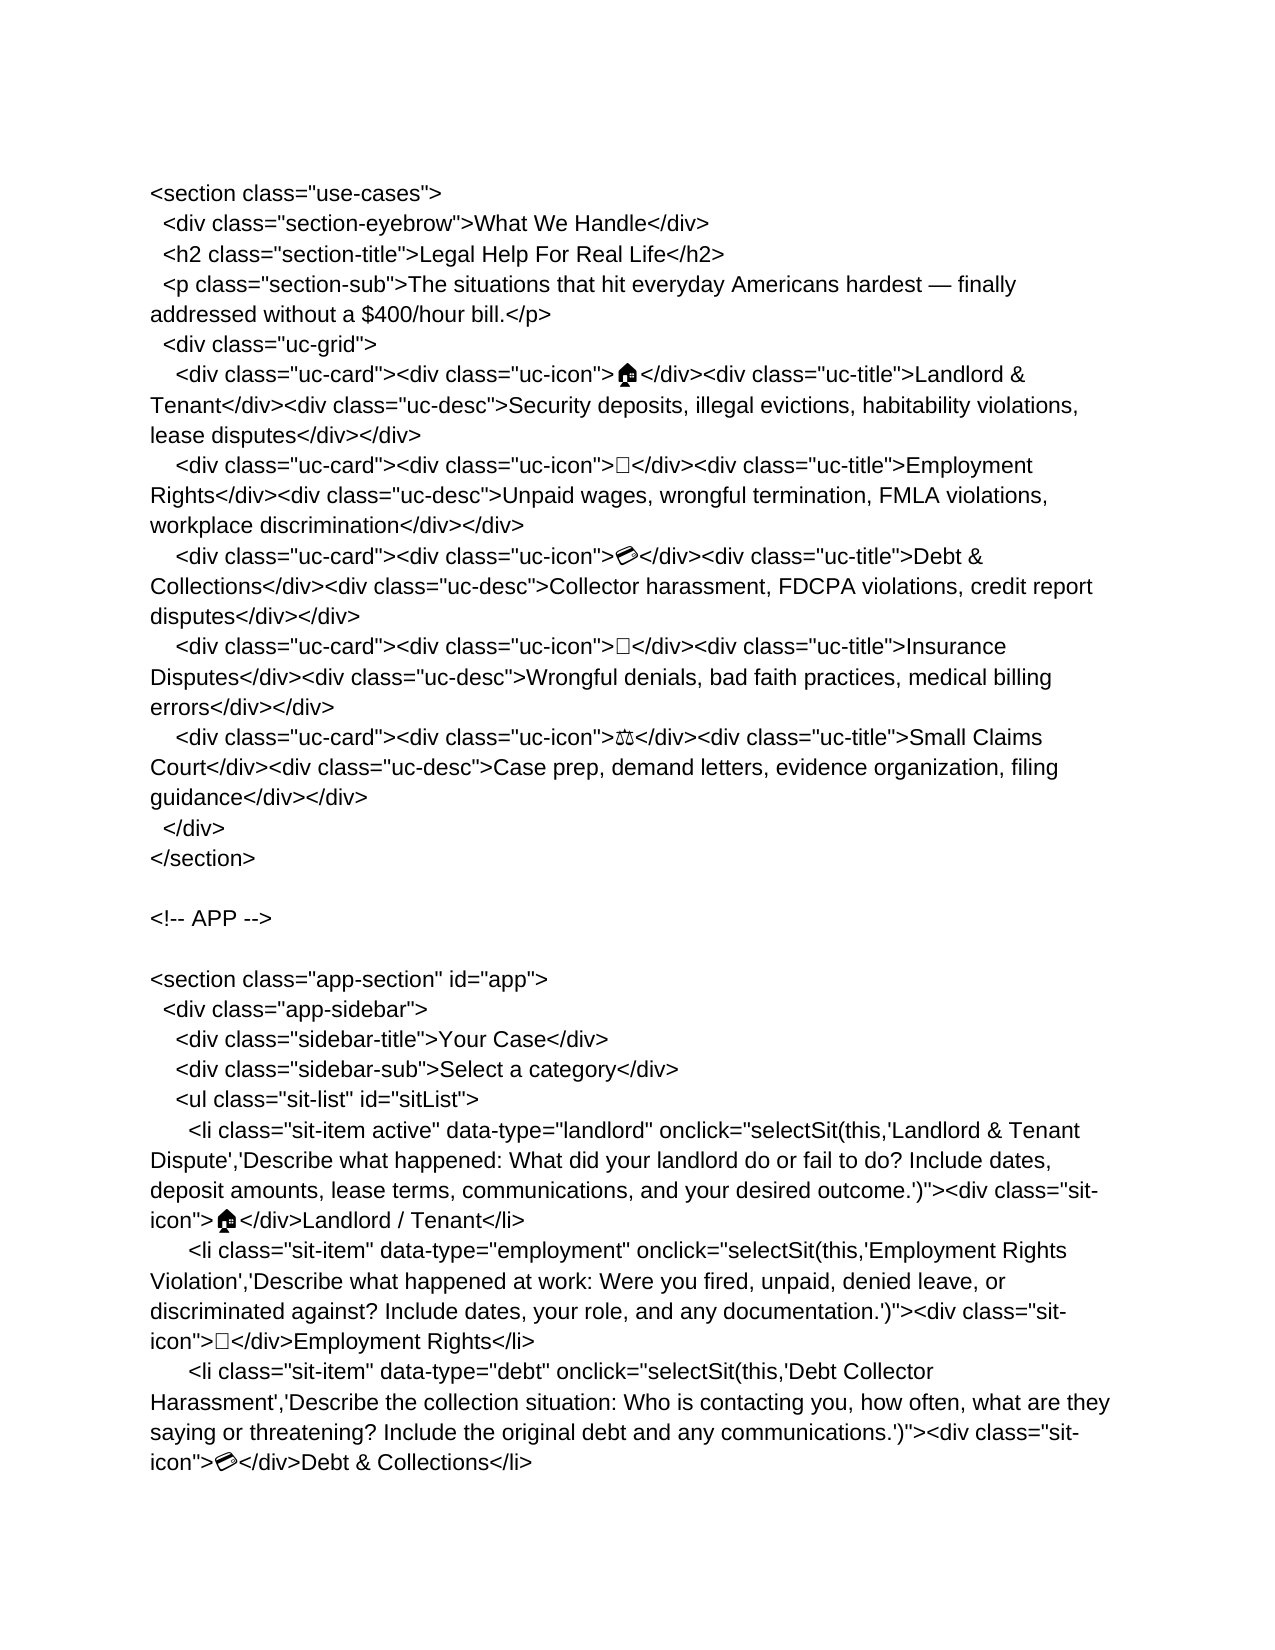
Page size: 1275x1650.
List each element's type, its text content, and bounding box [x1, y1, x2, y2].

text <div class="uc-grid"> [150, 331, 1125, 358]
text <li class="sit-item active" data-type="landlord" onclick="selectSit(this,'Landlord & Tenant Dispute','Describe what happened: What did your landlord do or fail to do? Include dates, deposit amounts, lease terms, communications, and your desired outcome.')"><div class="sit-icon">🏠</div>Landlord / Tenant</li> [150, 1117, 1125, 1234]
text <!-- APP --> [150, 905, 1125, 932]
text <div class="uc-card"><div class="uc-icon">⚖️</div><div class="uc-title">Small Claims Court</div><div class="uc-desc">Case prep, demand letters, evidence organization, filing guidance</div></div> [150, 724, 1125, 811]
text <section class="app-section" id="app"> [150, 966, 1125, 992]
text <div class="uc-card"><div class="uc-icon">💳</div><div class="uc-title">Debt & Collections</div><div class="uc-desc">Collector harassment, FDCPA violations, credit report disputes</div></div> [150, 543, 1125, 629]
text <section class="use-cases"> [150, 180, 1125, 207]
text <li class="sit-item" data-type="employment" onclick="selectSit(this,'Employment Rights Violation','Describe what happened at work: Were you fired, unpaid, denied leave, or discriminated against? Include dates, your role, and any documentation.')"><div class="sit-icon">💼</div>Employment Rights</li> [150, 1237, 1125, 1354]
text <div class="uc-card"><div class="uc-icon">💼</div><div class="uc-title">Employment Rights</div><div class="uc-desc">Unpaid wages, wrongful termination, FMLA violations, workplace discrimination</div></div> [150, 452, 1125, 539]
text </section> [150, 845, 1125, 871]
text </div> [150, 814, 1125, 841]
text <ul class="sit-list" id="sitList"> [150, 1086, 1125, 1113]
text <div class="sidebar-title">Your Case</div> [150, 1026, 1125, 1052]
text <div class="uc-card"><div class="uc-icon">🏠</div><div class="uc-title">Landlord & Tenant</div><div class="uc-desc">Security deposits, illegal evictions, habitability violations, lease disputes</div></div> [150, 361, 1125, 448]
text <li class="sit-item" data-type="debt" onclick="selectSit(this,'Debt Collector Harassment','Describe the collection situation: Who is contacting you, how often, what are they saying or threatening? Include the original debt and any communications.')"><div class="sit-icon">💳</div>Debt & Collections</li> [150, 1358, 1125, 1475]
text <p class="section-sub">The situations that hit everyday Americans hardest — finally addressed without a $400/hour bill.</p> [150, 271, 1125, 327]
text <div class="section-eyebrow">What We Handle</div> [150, 210, 1125, 237]
text <div class="sidebar-sub">Select a category</div> [150, 1056, 1125, 1083]
text <h2 class="section-title">Legal Help For Real Life</h2> [150, 241, 1125, 267]
text <div class="uc-card"><div class="uc-icon">🏥</div><div class="uc-title">Insurance Disputes</div><div class="uc-desc">Wrongful denials, bad faith practices, medical billing errors</div></div> [150, 633, 1125, 720]
text <div class="app-sidebar"> [150, 996, 1125, 1022]
